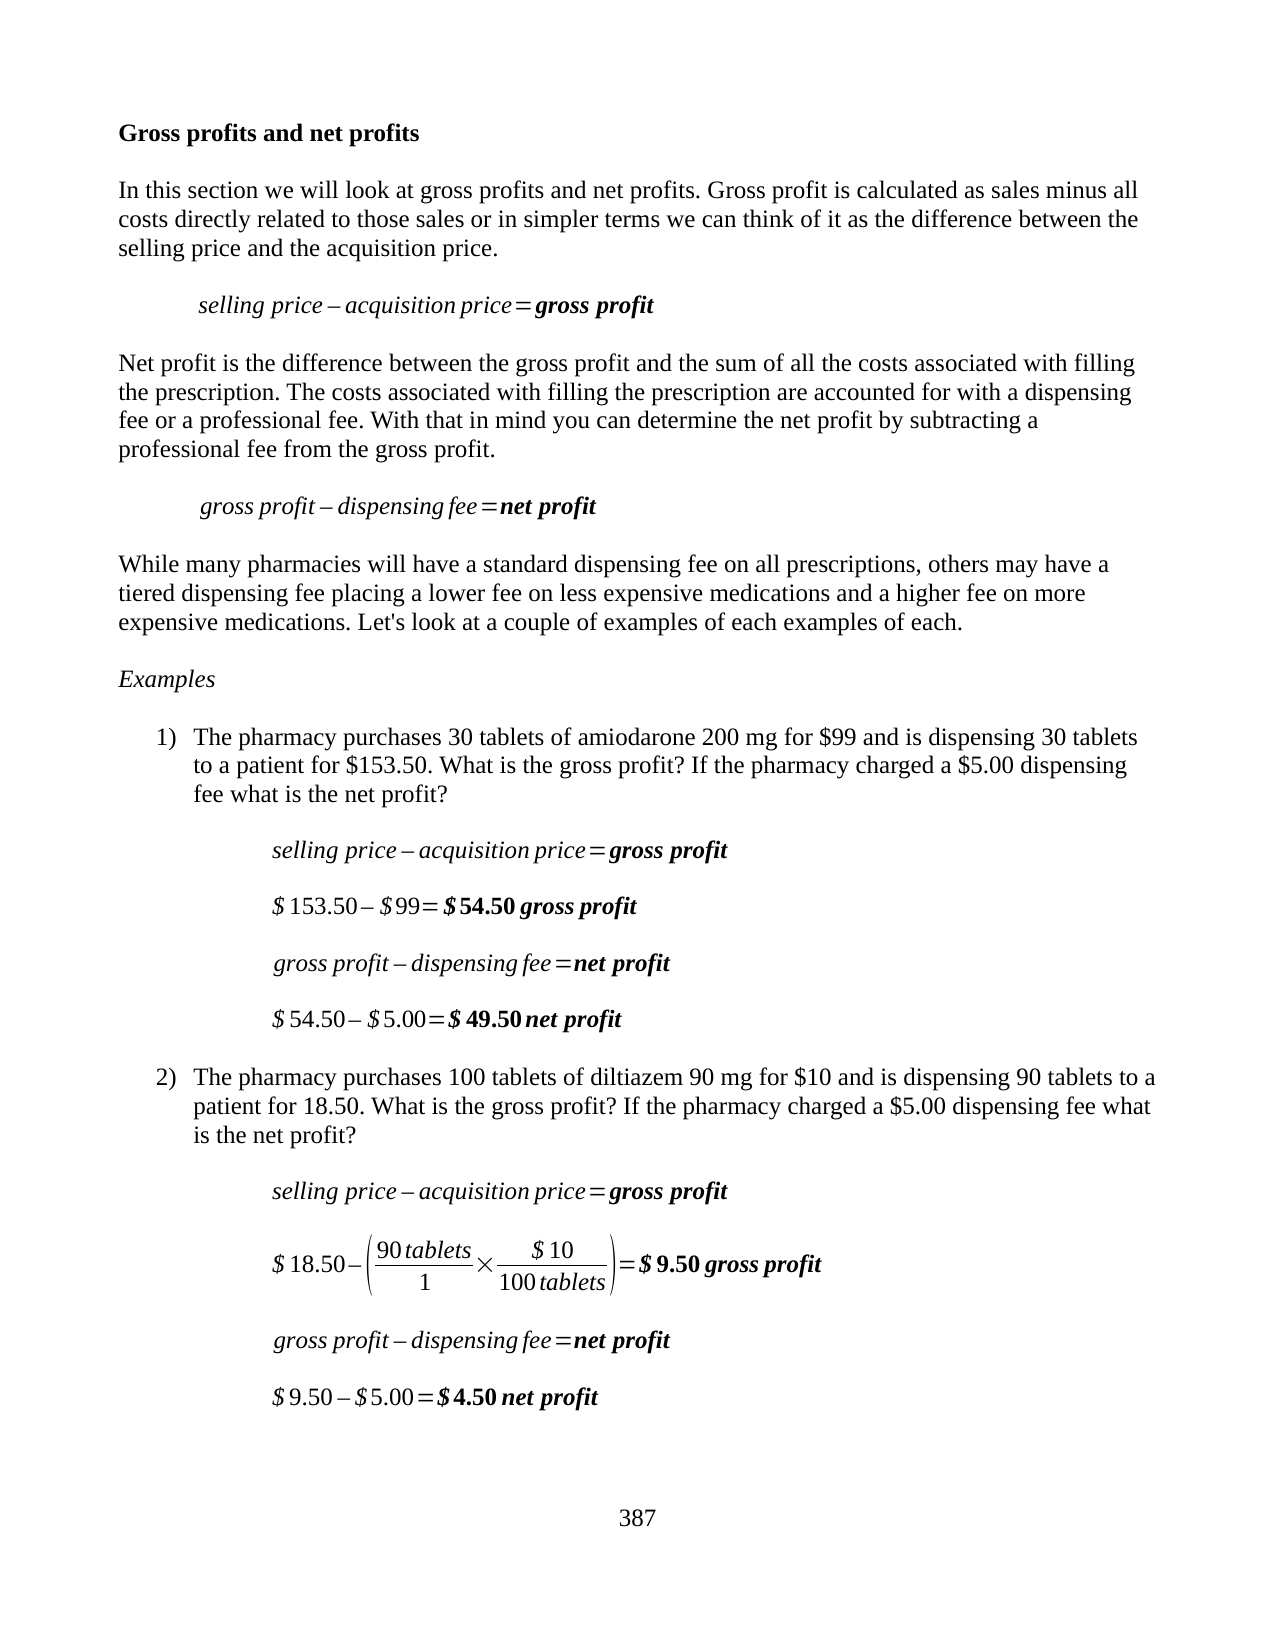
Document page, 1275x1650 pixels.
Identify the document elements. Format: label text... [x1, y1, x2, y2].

list The pharmacy purchases 30 tablets of amiodarone 200 mg for $99 and is dispensing 30 tablets to a patient for $153.50. What is the gross profit? If the pharmacy charged a $5.00 dispensing fee what is the net profit? [156, 722, 1157, 808]
text Net profit is the difference between the gross profit and the sum of all the costs associated with filling the prescription. The costs associated with filling the prescription are accounted for with a dispensing fee or a professional fee. With that in mind you can determine the net profit by subtracting a professional fee from the gross profit. [118, 348, 1157, 463]
text Gross profits and net profits [118, 118, 1157, 147]
text Examples [118, 664, 1157, 693]
text While many pharmacies will have a standard dispensing fee on all prescriptions, others may have a tiered dispensing fee placing a lower fee on less expensive medications and a higher fee on more expensive medications. Let's look at a couple of examples of each examples of each. [118, 549, 1157, 636]
text In this section we will look at gross profits and net profits. Gross profit is calculated as sales minus all costs directly related to those sales or in simpler terms we can think of it as the difference between the selling price and the acquisition price. [118, 176, 1157, 262]
list The pharmacy purchases 100 tablets of diltiazem 90 mg for $10 and is dispensing 90 tablets to a patient for 18.50. What is the gross profit? If the pharmacy charged a $5.00 dispensing fee what is the net profit? [156, 1062, 1157, 1148]
